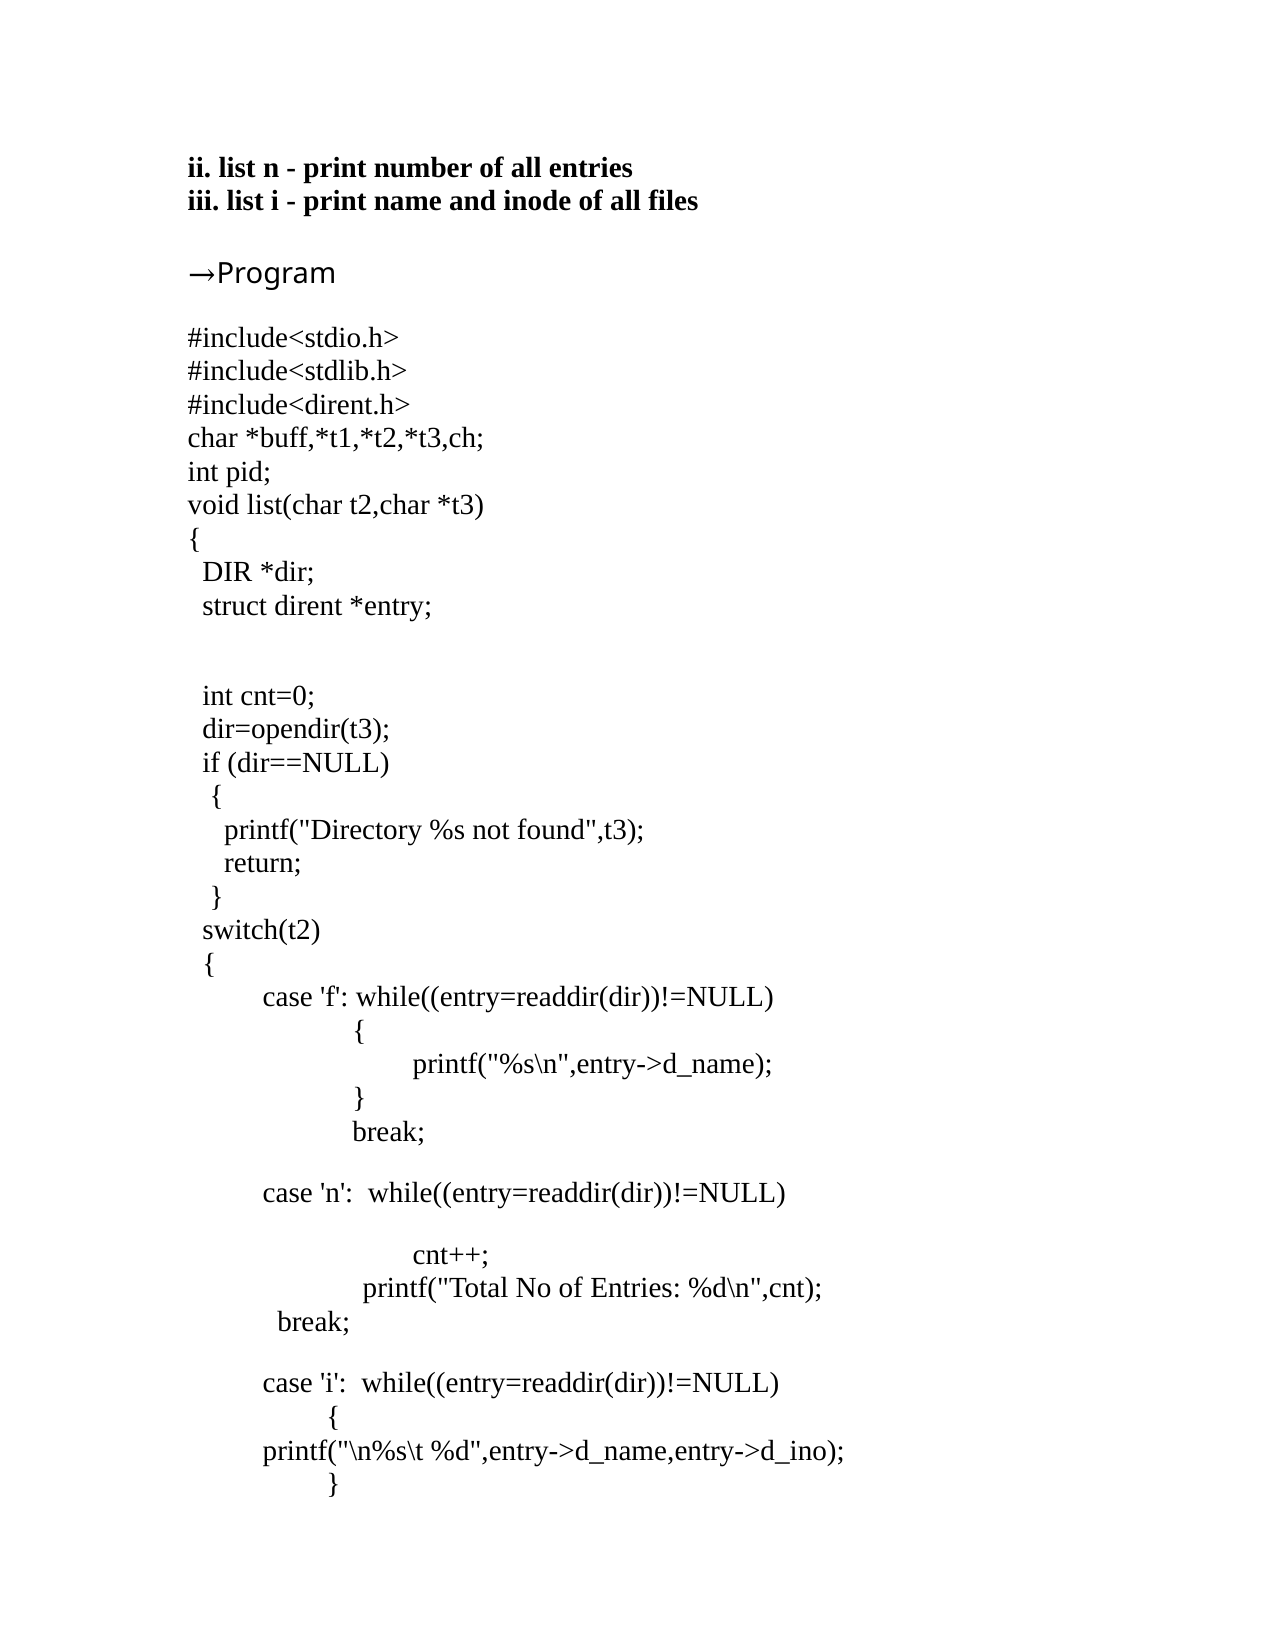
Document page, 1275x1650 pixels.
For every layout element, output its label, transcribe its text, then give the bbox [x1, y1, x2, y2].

text int pid; [187, 454, 1087, 487]
text { [187, 1399, 1087, 1433]
text struct dirent *entry; [187, 588, 1087, 622]
text #include<stdio.h> [187, 320, 1087, 353]
text switch(t2) [187, 912, 1087, 946]
text { [187, 946, 1087, 979]
text void list(char t2,char *t3) [187, 487, 1087, 521]
text #include<dirent.h> [187, 387, 1087, 420]
text { [187, 1013, 1087, 1047]
text { [187, 778, 1087, 812]
text dir=opendir(t3); [187, 711, 1087, 745]
text int cnt=0; [187, 678, 1087, 711]
text if (dir==NULL) [187, 745, 1087, 778]
text iii. list i - print name and inode of all files [187, 183, 1087, 217]
text } [187, 879, 1087, 912]
text } [187, 1080, 1087, 1114]
text case 'f': while((entry=readdir(dir))!=NULL) [187, 979, 1087, 1013]
text DIR *dir; [187, 554, 1087, 588]
text break; [187, 1304, 1087, 1337]
text case 'i': while((entry=readdir(dir))!=NULL) [187, 1366, 1087, 1399]
text #include<stdlib.h> [187, 353, 1087, 387]
text } [187, 1466, 1087, 1500]
text printf("Directory %s not found",t3); [187, 812, 1087, 845]
text ii. list n - print number of all entries [187, 150, 1087, 183]
text char *buff,*t1,*t2,*t3,ch; [187, 420, 1087, 454]
text return; [187, 845, 1087, 879]
text cnt++; [187, 1237, 1087, 1270]
text →Program [187, 252, 1087, 292]
text case 'n': while((entry=readdir(dir))!=NULL) [187, 1175, 1087, 1209]
text { [187, 521, 1087, 554]
text printf("%s\n",entry->d_name); [187, 1047, 1087, 1080]
text printf("\n%s\t %d",entry->d_name,entry->d_ino); [187, 1433, 1087, 1466]
text printf("Total No of Entries: %d\n",cnt); [187, 1270, 1087, 1304]
text break; [187, 1114, 1087, 1147]
